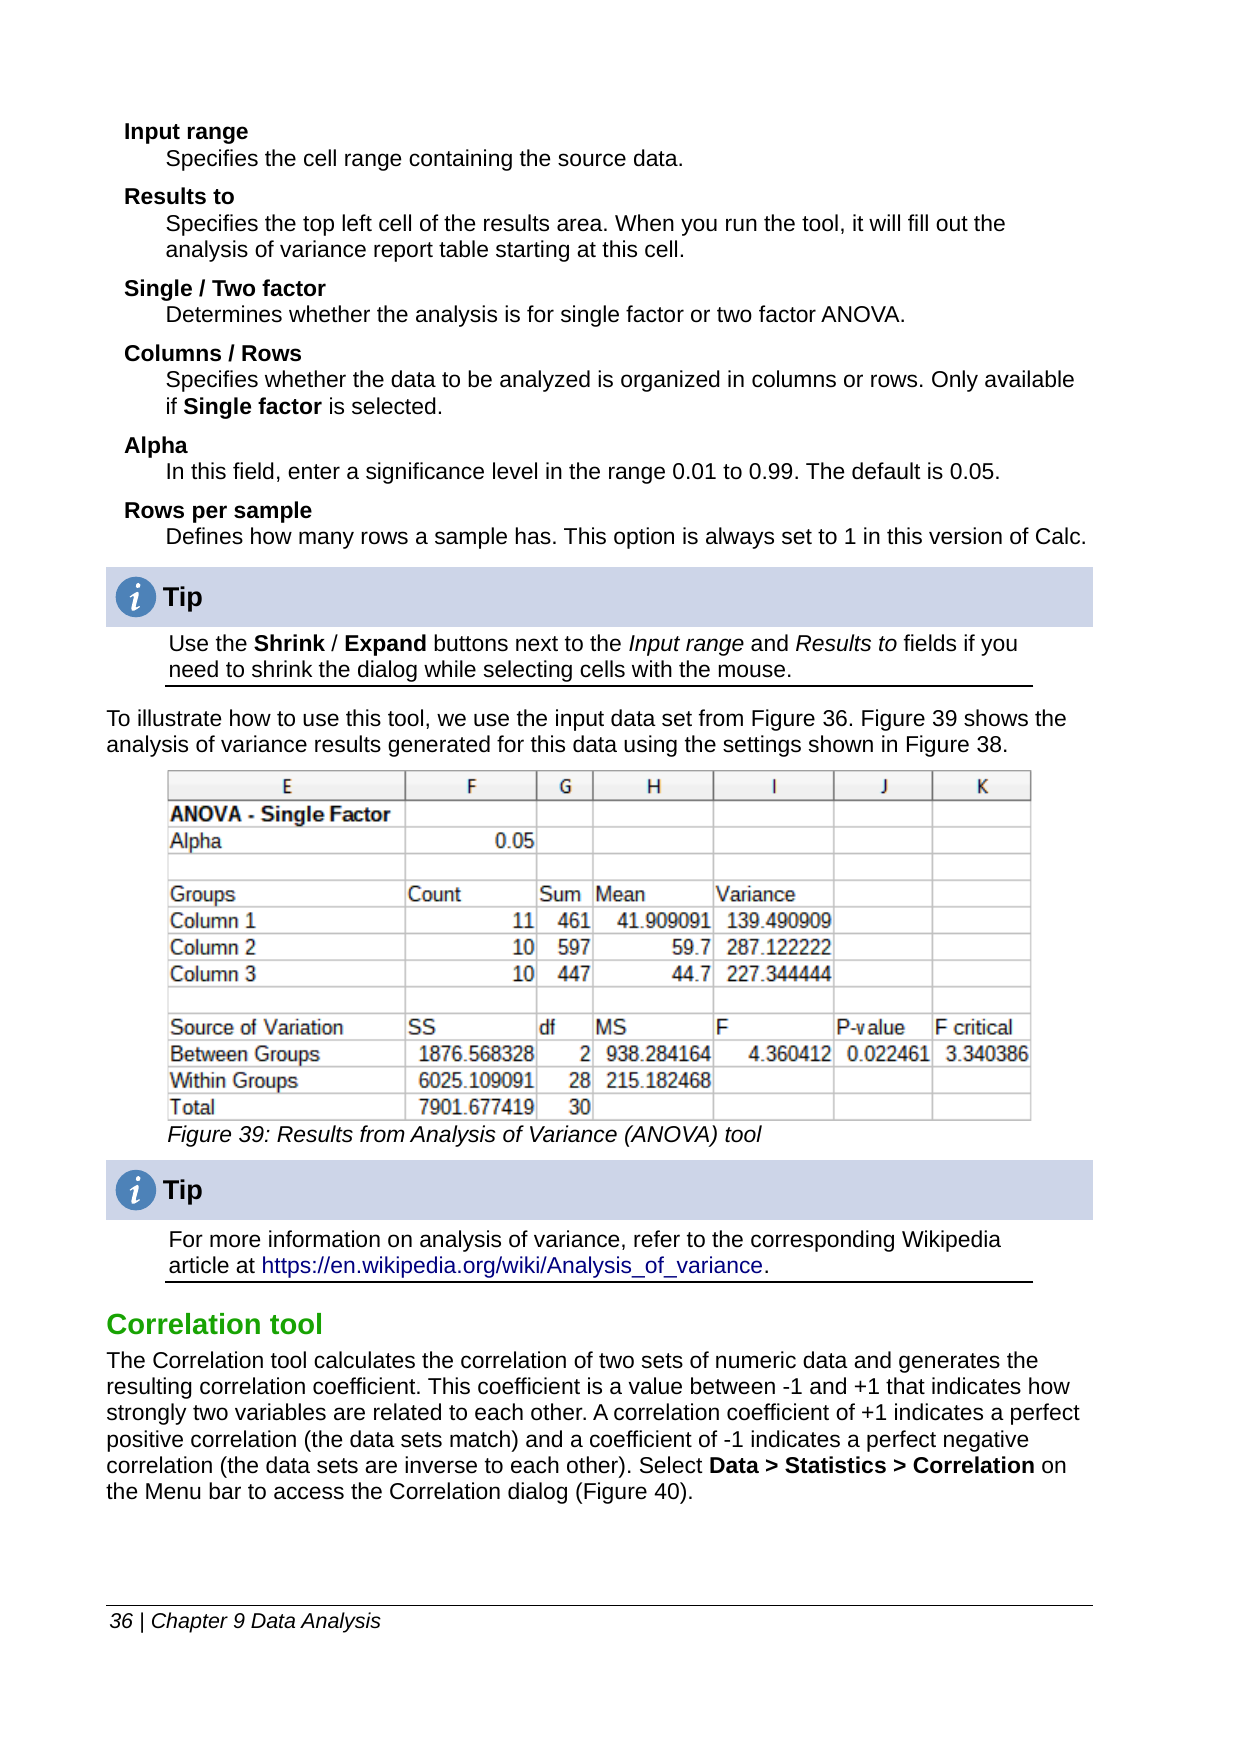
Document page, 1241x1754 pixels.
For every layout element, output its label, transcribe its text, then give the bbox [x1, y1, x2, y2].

text Specifies the top left cell of the results area. When you run the tool, it will fill out the analysis of variance report table starting at this cell. [165, 210, 1093, 262]
text Single / Two factor [124, 275, 1093, 301]
text Use the Shrink / Expand buttons next to the Input range and Results to fields if you need to shrink the dialog while selecting cells with the mouse. [165, 627, 1033, 685]
text Specifies the cell range containing the source data. [165, 144, 1093, 171]
text Defines how many rows a sample has. This option is always set to 1 in this version of Calc. [165, 523, 1093, 549]
text In this field, enter a significance level in the range 0.01 to 0.99. The default is 0.05. [165, 458, 1093, 484]
picture [167, 770, 1032, 1121]
text Determines whether the analysis is for single factor or two factor ANOVA. [165, 301, 1093, 328]
text Specifies whether the data to be analyzed is organized in columns or rows. Only available if Single factor is selected. [165, 366, 1093, 419]
text The Correlation tool calculates the correlation of two sets of numeric data and generates the resulting correlation coefficient. This coefficient is a value between -1 and +1 that indicates how strongly two variables are related to each other. A correlation coefficient of +1 indicates a perfect positive correlation (the data sets match) and a coefficient of -1 indicates a perfect negative correlation (the data sets are inverse to each other). Select Data > Statistics > Correlation on the Menu bar to access the Correlation dialog (Figure 40). [106, 1347, 1093, 1505]
subtitle Tip [106, 1160, 1093, 1220]
subtitle Tip [106, 567, 1093, 627]
subtitle Correlation tool [106, 1307, 1093, 1341]
text Columns / Rows [124, 340, 1093, 366]
text Figure 39: Results from Analysis of Variance (ANOVA) tool [167, 1121, 1032, 1147]
text To illustrate how to use this tool, we use the input data set from Figure 36. Figure 39 shows the analysis of variance results generated for this data using the settings shown in Figure 38. [106, 705, 1093, 758]
text Input range [124, 118, 1093, 144]
text Rows per sample [124, 497, 1093, 523]
text Results to [124, 183, 1093, 210]
text Alpha [124, 432, 1093, 458]
text For more information on analysis of variance, refer to the corresponding Wikipedia article at https://en.wikipedia.org/wiki/Analysis_of_variance. [165, 1223, 1033, 1281]
